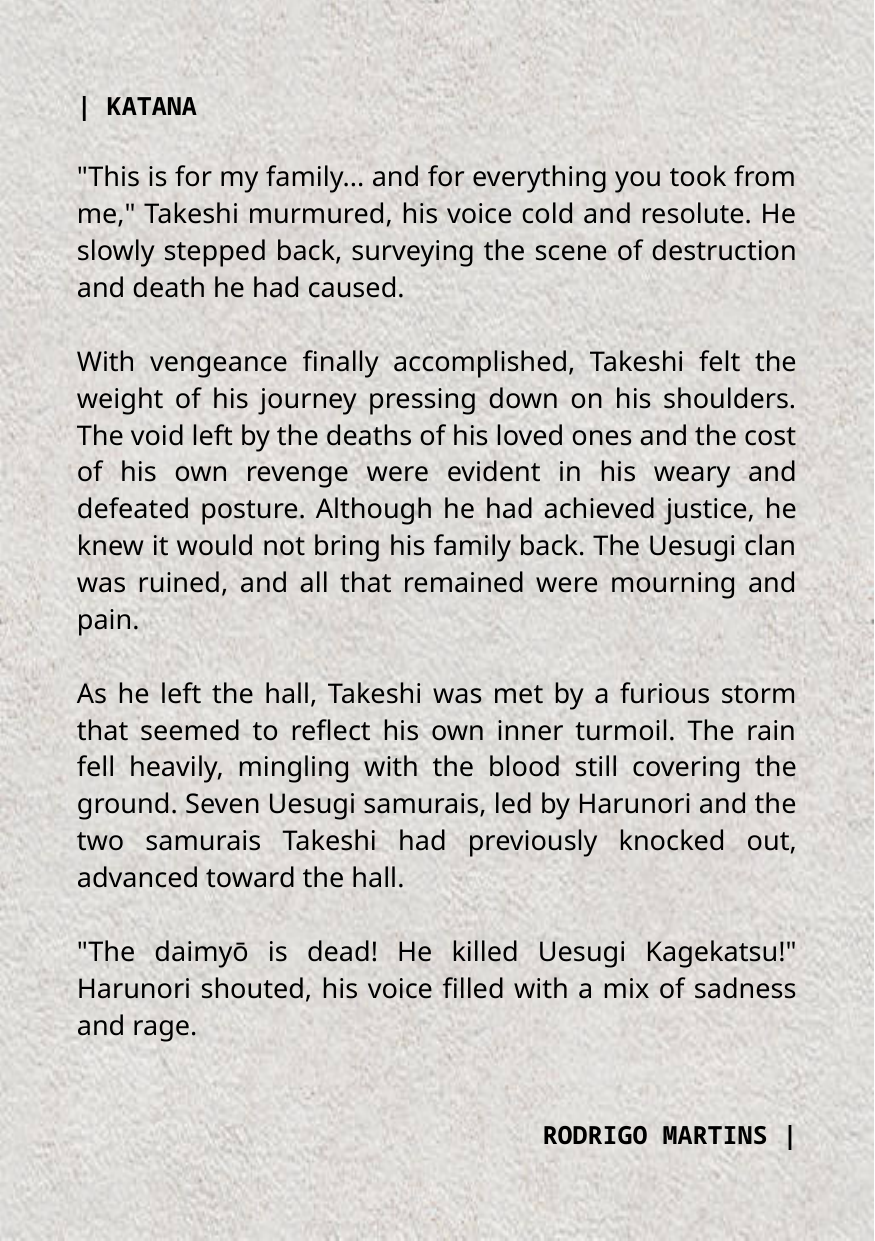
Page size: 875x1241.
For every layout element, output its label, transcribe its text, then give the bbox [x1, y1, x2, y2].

picture [0, 0, 874, 1241]
text As he left the hall, Takeshi was met by a furious storm that seemed to reflect his own inner turmoil. The rain fell heavily, mingling with the blood still covering the ground. Seven Uesugi samurais, led by Harunori and the two samurais Takeshi had previously knocked out, advanced toward the hall. [74, 674, 800, 895]
text "This is for my family... and for everything you took from me," Takeshi murmured, his voice cold and resolute. He slowly stepped back, surveying the scene of destruction and death he had caused. [74, 155, 800, 305]
text "The daimyō is dead! He killed Uesugi Kagekatsu!" Harunori shouted, his voice filled with a mix of sadness and rage. [74, 932, 800, 1043]
text With vengeance finally accomplished, Takeshi felt the weight of his journey pressing down on his shoulders. The void left by the deaths of his loved ones and the cost of his own revenge were evident in his weary and defeated posture. Although he had achieved justice, he knew it would not bring his family back. The Uesugi clan was ruined, and all that remained were mourning and pain. [74, 342, 800, 637]
